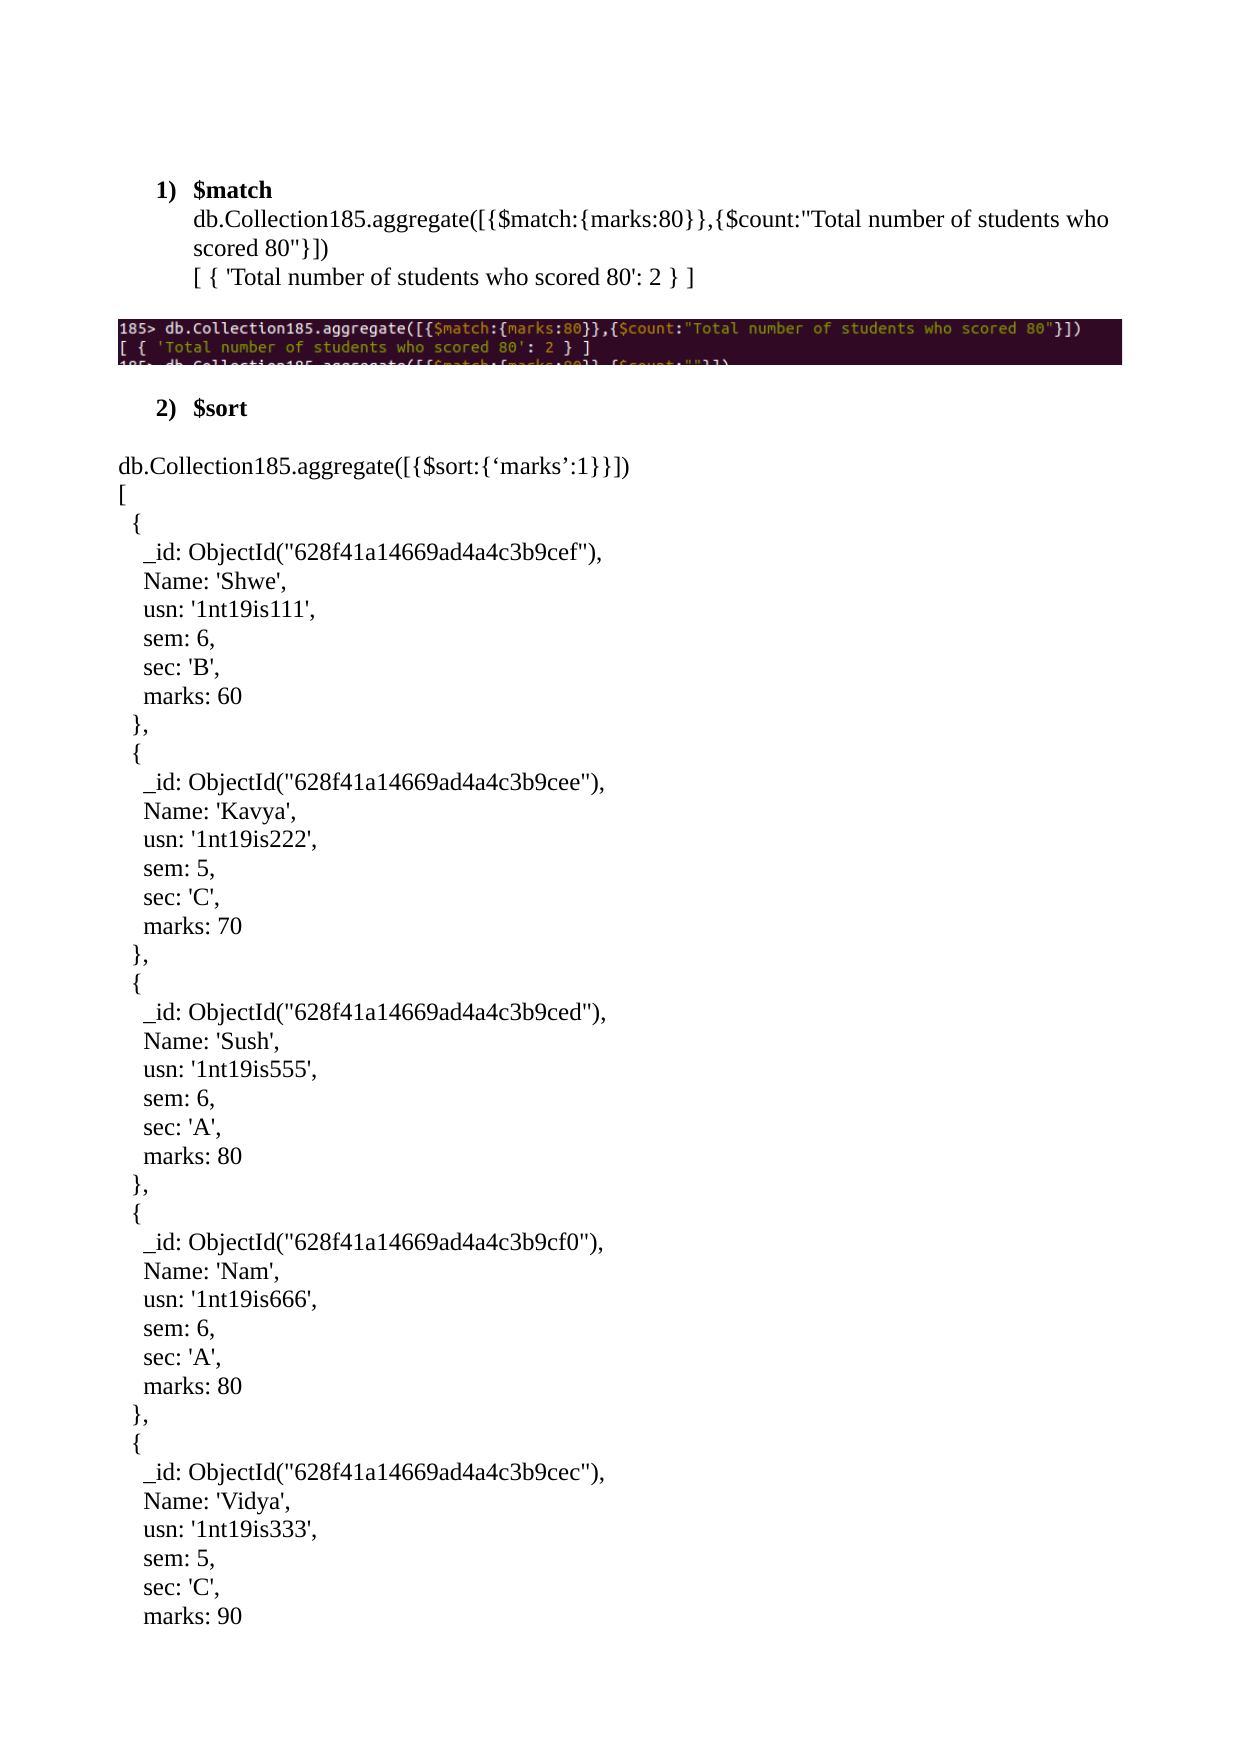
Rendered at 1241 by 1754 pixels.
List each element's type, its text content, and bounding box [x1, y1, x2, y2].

text sem: 5, [118, 853, 1122, 882]
list $match [156, 176, 1122, 204]
text usn: '1nt19is666', [118, 1284, 1122, 1313]
text db.Collection185.aggregate([{$sort:{‘marks’:1}}]) [118, 451, 1122, 479]
text db.Collection185.aggregate([{$match:{marks:80}},{$count:"Total number of students who scored 80"}]) [193, 204, 1122, 262]
text sem: 5, [118, 1543, 1122, 1572]
text }, [118, 1399, 1122, 1428]
text }, [118, 939, 1122, 968]
text _id: ObjectId("628f41a14669ad4a4c3b9cef"), [118, 537, 1122, 566]
text sem: 6, [118, 623, 1122, 652]
text Name: 'Sush', [118, 1026, 1122, 1054]
text sec: 'A', [118, 1342, 1122, 1371]
text [ { 'Total number of students who scored 80': 2 } ] [118, 262, 1122, 291]
text Name: 'Shwe', [118, 566, 1122, 594]
text sem: 6, [118, 1313, 1122, 1342]
text usn: '1nt19is222', [118, 824, 1122, 853]
text [ [118, 479, 1122, 508]
text usn: '1nt19is333', [118, 1514, 1122, 1543]
text marks: 70 [118, 911, 1122, 939]
text _id: ObjectId("628f41a14669ad4a4c3b9cee"), [118, 767, 1122, 796]
text _id: ObjectId("628f41a14669ad4a4c3b9cec"), [118, 1457, 1122, 1486]
text marks: 80 [118, 1371, 1122, 1399]
text { [118, 508, 1122, 537]
text marks: 90 [118, 1601, 1122, 1629]
text { [118, 968, 1122, 997]
text sec: 'B', [118, 652, 1122, 681]
text Name: 'Kavya', [118, 796, 1122, 824]
text Name: 'Vidya', [118, 1486, 1122, 1514]
text marks: 80 [118, 1141, 1122, 1169]
text sem: 6, [118, 1083, 1122, 1112]
text marks: 60 [118, 681, 1122, 709]
text sec: 'C', [118, 1572, 1122, 1601]
text sec: 'A', [118, 1112, 1122, 1141]
text _id: ObjectId("628f41a14669ad4a4c3b9cf0"), [118, 1227, 1122, 1256]
list $sort [156, 393, 1122, 422]
text sec: 'C', [118, 882, 1122, 911]
text _id: ObjectId("628f41a14669ad4a4c3b9ced"), [118, 997, 1122, 1026]
text { [118, 738, 1122, 767]
text }, [118, 709, 1122, 738]
text usn: '1nt19is555', [118, 1054, 1122, 1083]
text { [118, 1198, 1122, 1227]
text Name: 'Nam', [118, 1256, 1122, 1284]
text { [118, 1428, 1122, 1457]
text }, [118, 1169, 1122, 1198]
text usn: '1nt19is111', [118, 594, 1122, 623]
